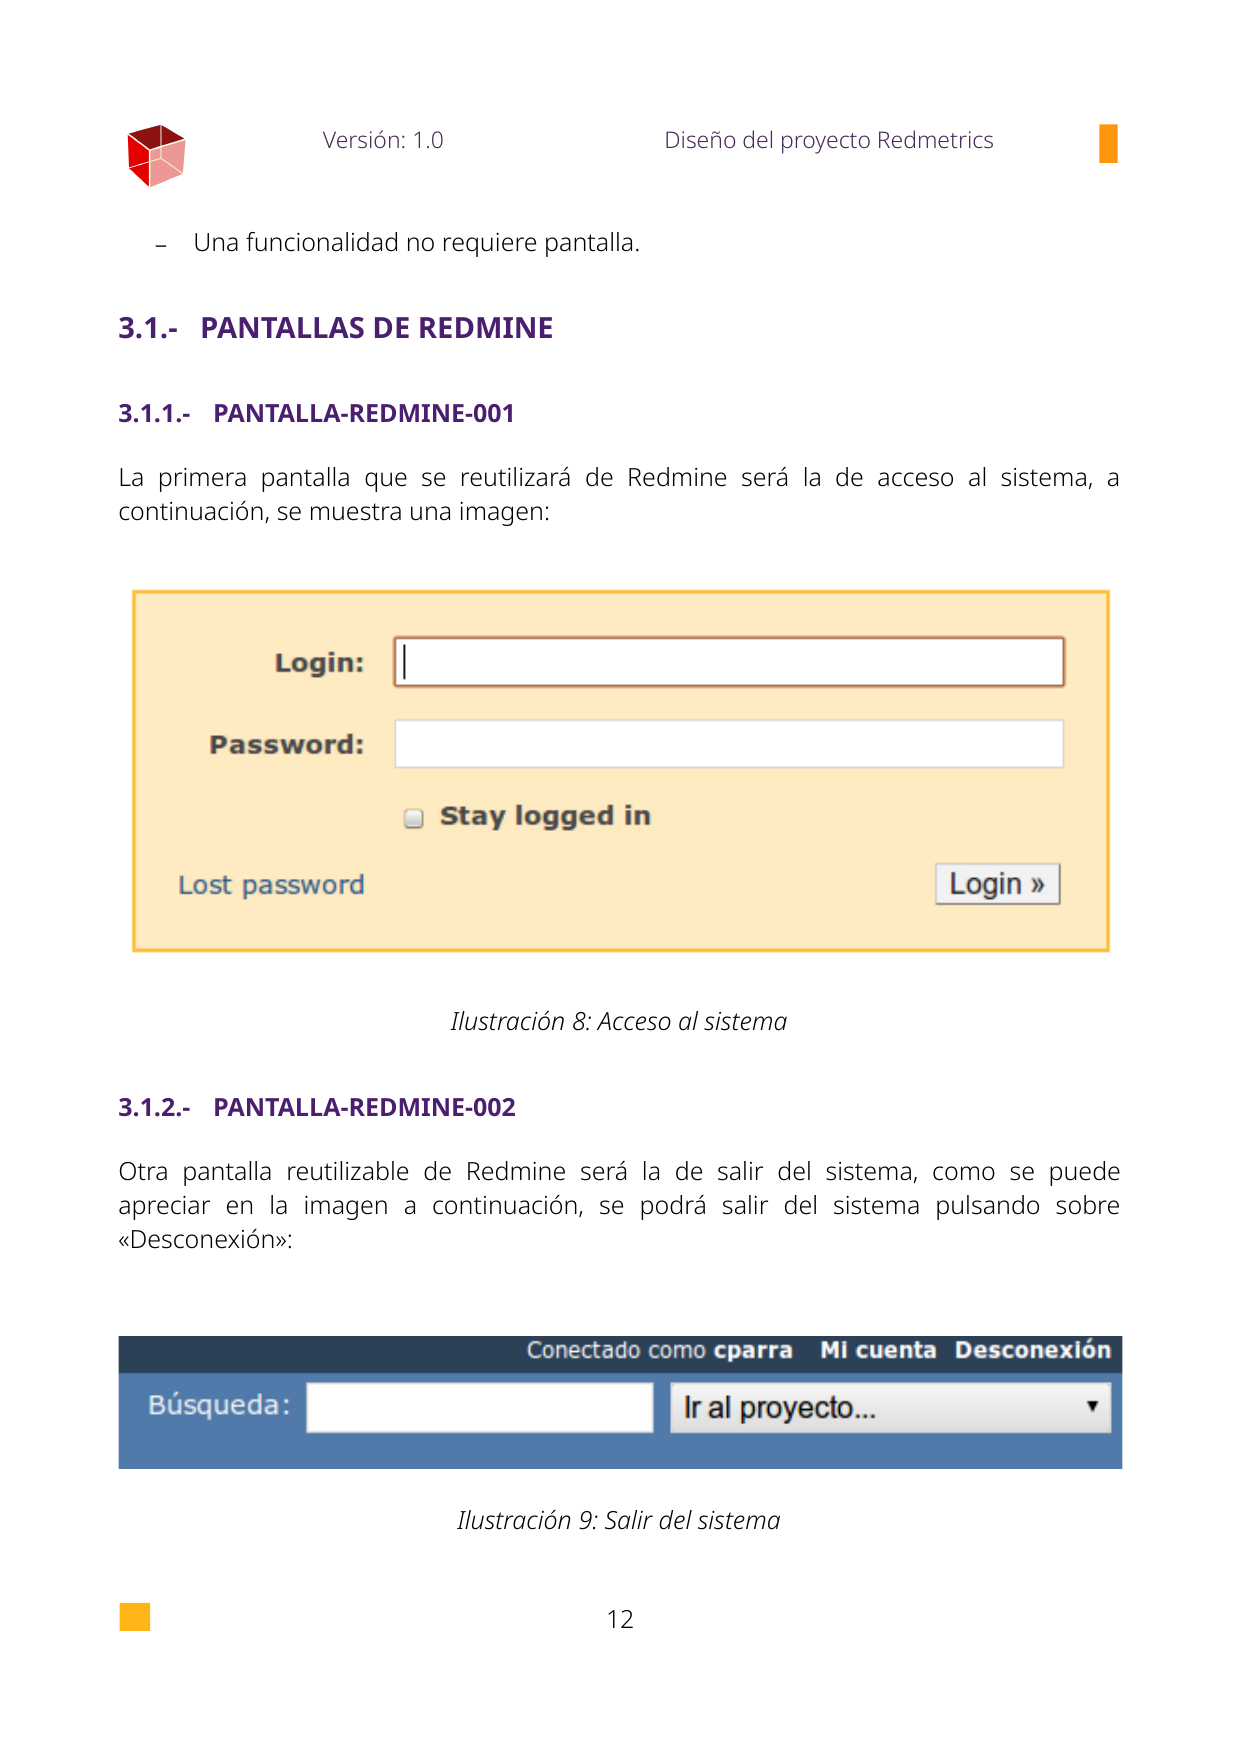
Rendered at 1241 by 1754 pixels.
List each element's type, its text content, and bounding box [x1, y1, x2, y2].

subtitle PANTALLA-REDMINE-002 [118, 1089, 1122, 1123]
list Una funcionalidad no requiere pantalla. [156, 225, 1122, 259]
subtitle Pantallas de Redmine [118, 308, 1122, 347]
text La primera pantalla que se reutilizará de Redmine será la de acceso al sistema, a continuación, se muestra una imagen: [118, 459, 1122, 528]
picture [118, 574, 1123, 969]
text Otra pantalla reutilizable de Redmine será la de salir del sistema, como se puede apreciar en la imagen a continuación, se podrá salir del sistema pulsando sobre «Desconexión»: [118, 1153, 1122, 1256]
subtitle PANTALLA-REDMINE-001 [118, 396, 1122, 429]
picture [123, 123, 189, 189]
picture [118, 1336, 1123, 1469]
text Ilustración 8: Acceso al sistema [118, 969, 1122, 1037]
text Ilustración 9: Salir del sistema [118, 1469, 1122, 1537]
